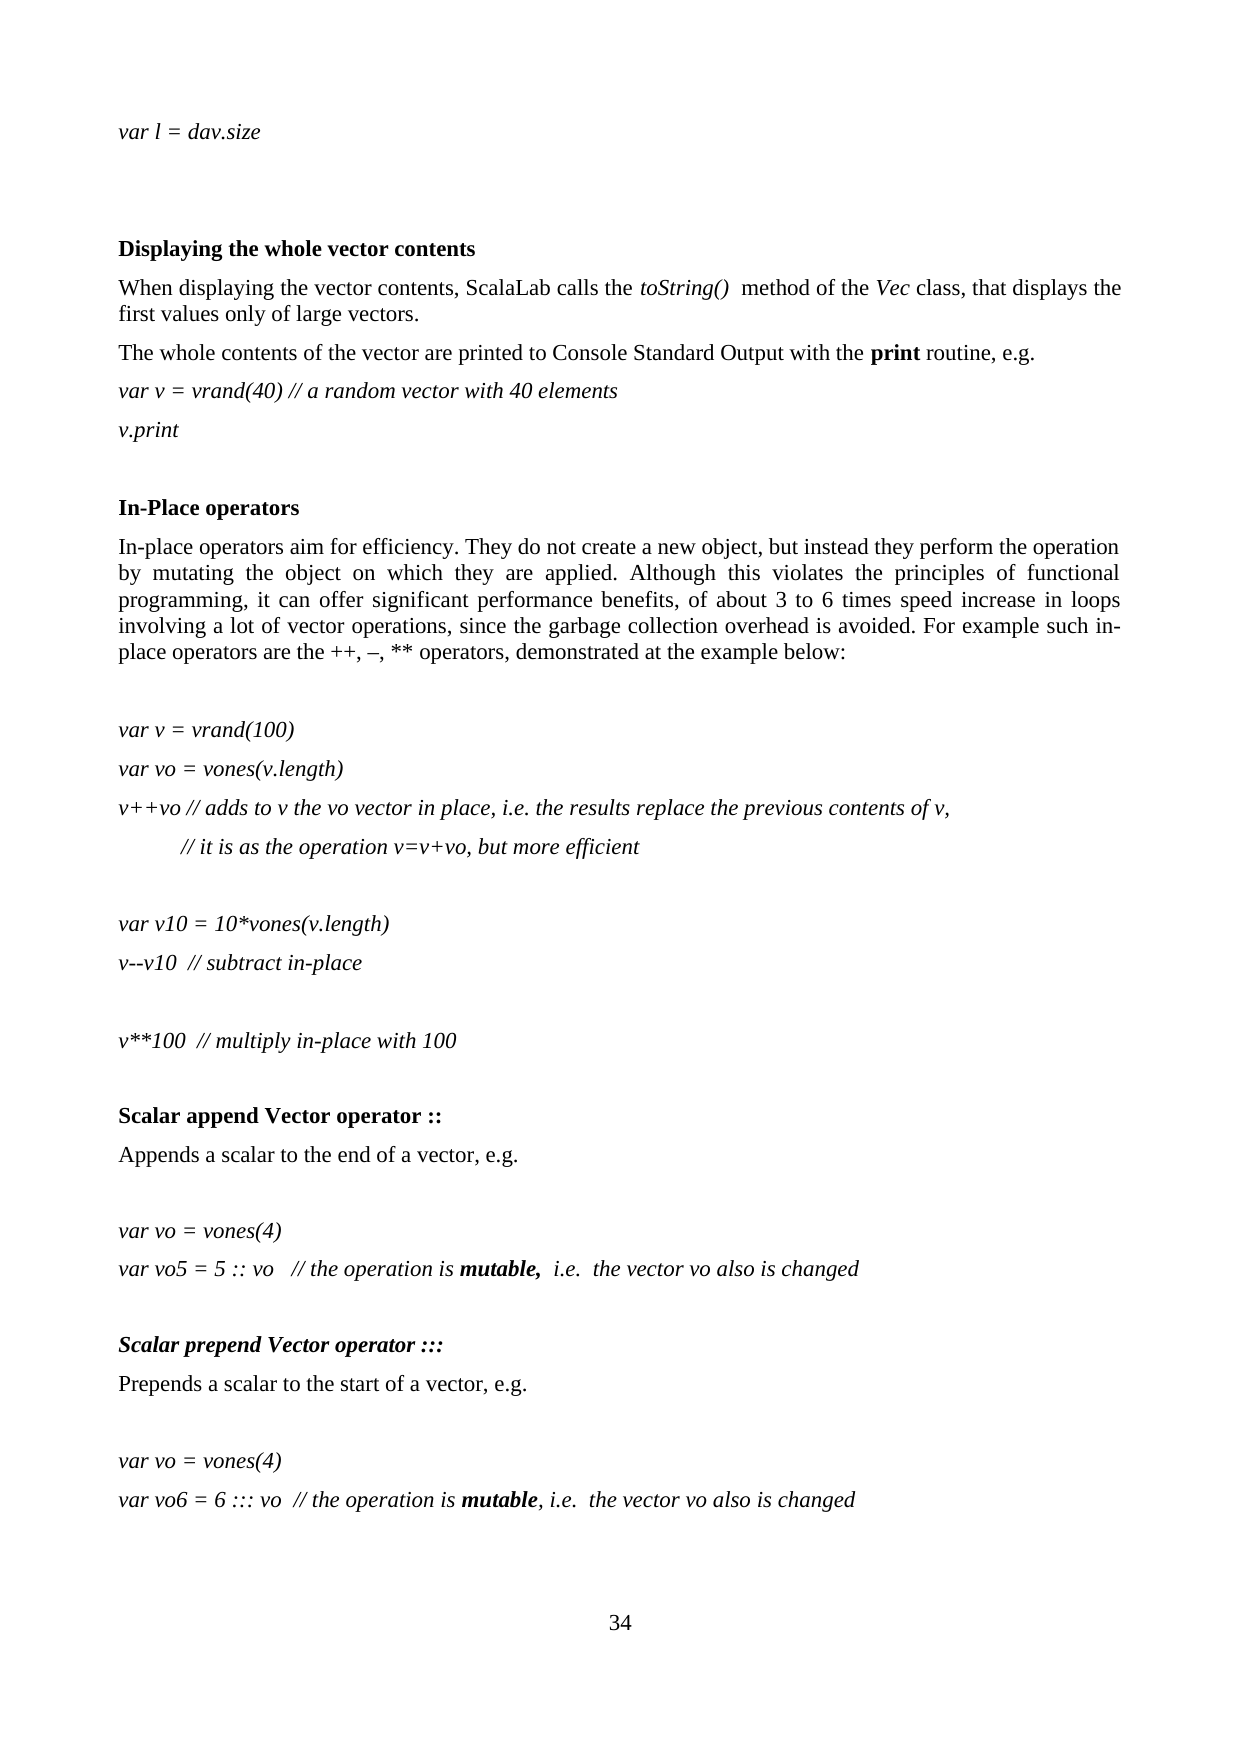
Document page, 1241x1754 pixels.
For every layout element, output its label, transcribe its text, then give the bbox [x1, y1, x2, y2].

text In-Place operators [118, 494, 1122, 521]
text The whole contents of the vector are printed to Console Standard Output with the print routine, e.g. [118, 339, 1122, 365]
text v--v10 // subtract in-place [118, 949, 1122, 976]
text var v = vrand(40) // a random vector with 40 elements [118, 378, 1122, 404]
text var vo5 = 5 :: vo // the operation is mutable, i.e. the vector vo also is changed [118, 1256, 1122, 1282]
text v.print [118, 416, 1122, 443]
text Prepends a scalar to the start of a vector, e.g. [118, 1370, 1122, 1396]
text v++vo // adds to v the vo vector in place, i.e. the results replace the previous contents of v, [118, 794, 1122, 820]
text In-place operators aim for efficiency. They do not create a new object, but instead they perform the operation by mutating the object on which they are applied. Although this violates the principles of functional programming, it can offer significant performance benefits, of about 3 to 6 times speed increase in loops involving a lot of vector operations, since the garbage collection overhead is avoided. For example such in-place operators are the ++, –, ** operators, demonstrated at the example below: [118, 533, 1122, 665]
text var l = dav.size [118, 118, 1122, 144]
text var vo = vones(4) [118, 1217, 1122, 1243]
text When displaying the vector contents, ScalaLab calls the toString() method of the Vec class, that displays the first values only of large vectors. [118, 273, 1122, 326]
text Scalar prepend Vector operator ::: [118, 1331, 1122, 1357]
text Displaying the whole vector contents [118, 235, 1122, 261]
text Appends a scalar to the end of a vector, e.g. [118, 1141, 1122, 1168]
text Scalar append Vector operator :: [118, 1102, 1122, 1129]
text var vo = vones(v.length) [118, 755, 1122, 781]
text var vo6 = 6 ::: vo // the operation is mutable, i.e. the vector vo also is changed [118, 1486, 1122, 1513]
text var v10 = 10*vones(v.length) [118, 910, 1122, 937]
text // it is as the operation v=v+vo, but more efficient [118, 833, 1122, 859]
text var vo = vones(4) [118, 1447, 1122, 1474]
text v**100 // multiply in-place with 100 [118, 1027, 1122, 1053]
text var v = vrand(100) [118, 716, 1122, 742]
